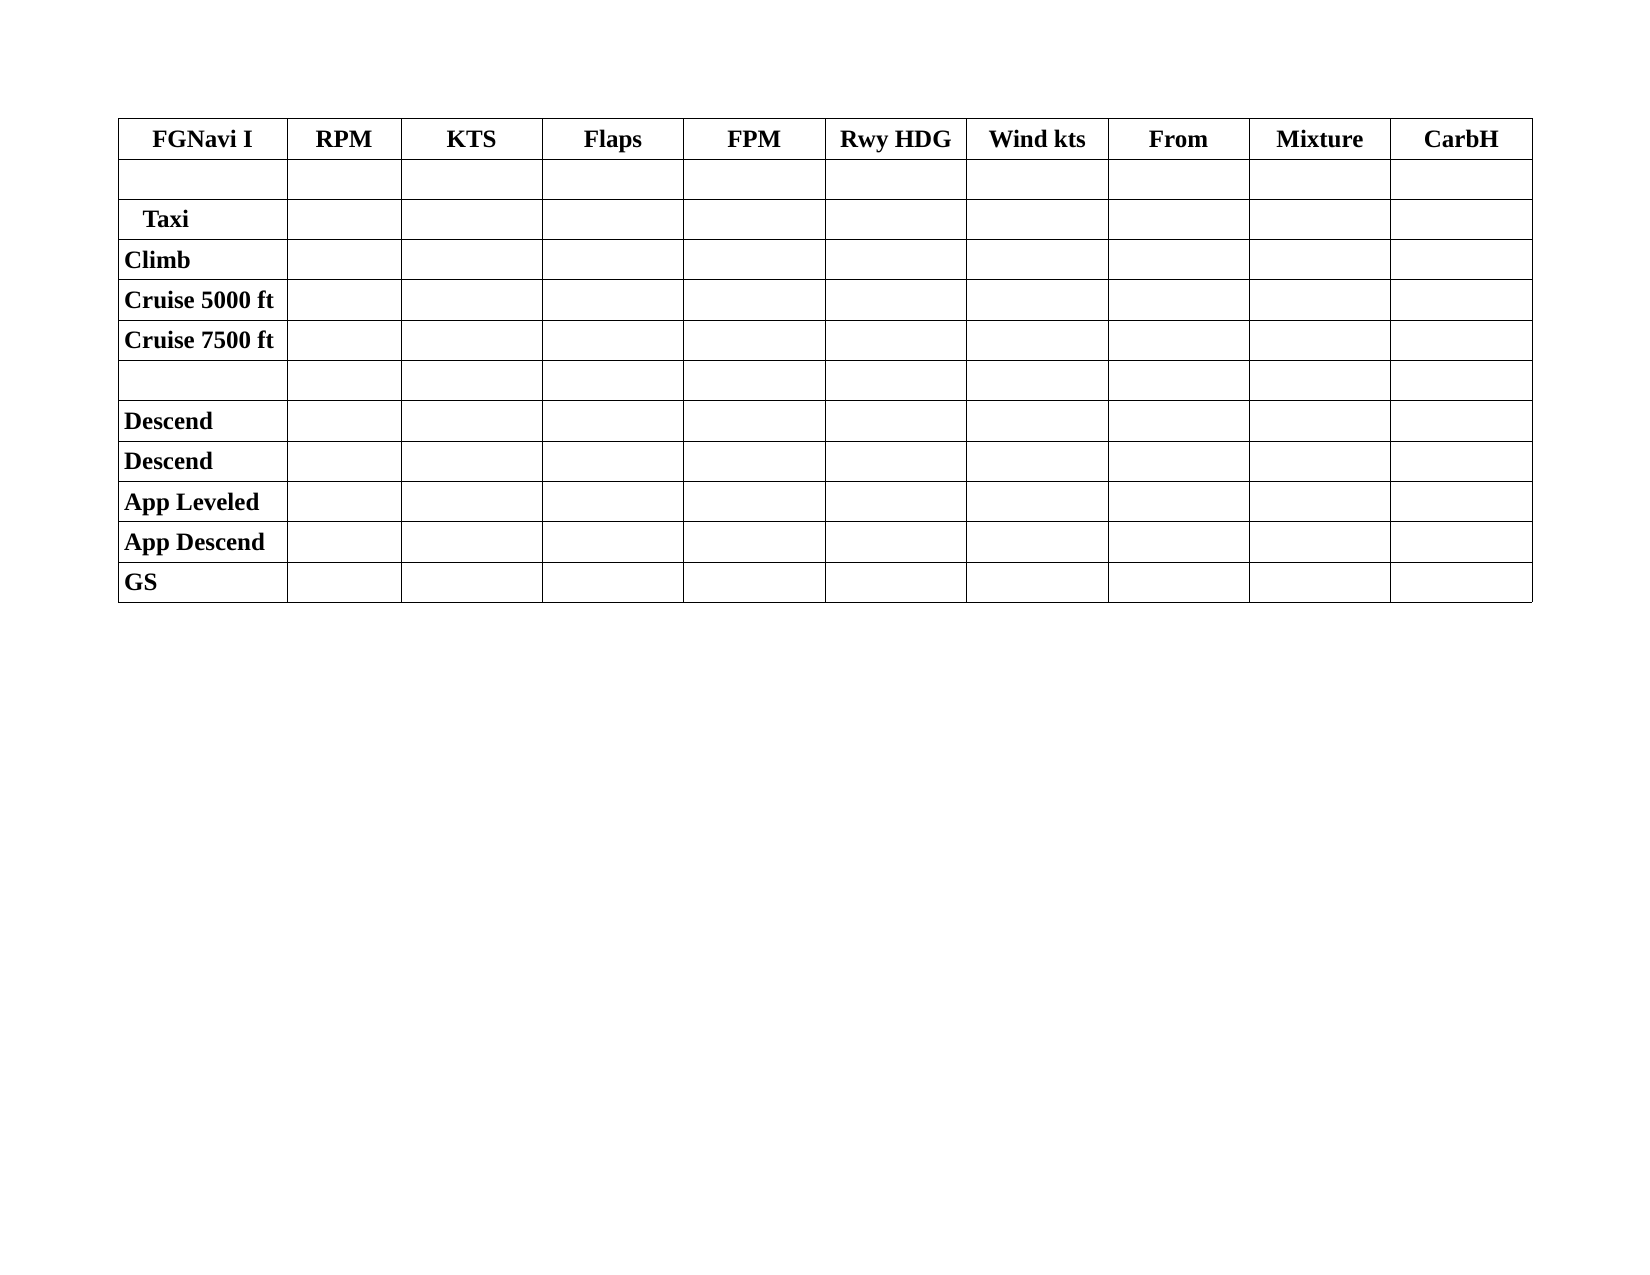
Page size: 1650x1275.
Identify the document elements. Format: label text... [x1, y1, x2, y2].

table_cell [543, 240, 683, 279]
table_cell [402, 240, 542, 279]
table_cell [1250, 522, 1390, 562]
table_cell [543, 522, 683, 562]
table_cell [1391, 442, 1532, 481]
table_cell App Descend [119, 522, 287, 562]
table_header Mixture [1250, 119, 1390, 158]
table_cell Cruise 5000 ft [119, 280, 287, 320]
table_cell [543, 482, 683, 521]
table_cell Descend [119, 442, 287, 481]
table_header RPM [288, 119, 401, 158]
table_cell [288, 280, 401, 320]
table_cell [288, 200, 401, 239]
table_cell [1391, 200, 1532, 239]
table_cell [1250, 361, 1390, 400]
table_cell [1109, 240, 1249, 279]
table_cell Descend [119, 401, 287, 441]
table_cell [967, 563, 1108, 602]
table_cell Taxi [119, 200, 287, 239]
table_cell [402, 361, 542, 400]
table_cell [1109, 401, 1249, 441]
table_cell [1391, 160, 1532, 199]
table_cell [826, 563, 966, 602]
table_cell [543, 442, 683, 481]
table_cell [967, 401, 1108, 441]
table_cell [967, 361, 1108, 400]
table_header Wind kts [967, 119, 1108, 158]
table_cell [967, 522, 1108, 562]
table_cell [288, 361, 401, 400]
table_cell [826, 200, 966, 239]
table_cell [1391, 280, 1532, 320]
table_header From [1109, 119, 1249, 158]
table_cell [684, 200, 825, 239]
table_cell [402, 442, 542, 481]
table_cell [1250, 240, 1390, 279]
table_header CarbH [1391, 119, 1532, 158]
table_cell [684, 160, 825, 199]
table_cell [1391, 240, 1532, 279]
table_header Rwy HDG [826, 119, 966, 158]
table_cell [826, 321, 966, 360]
table_cell [826, 522, 966, 562]
table_cell [1109, 522, 1249, 562]
table_cell [967, 482, 1108, 521]
table_header FPM [684, 119, 825, 158]
table_cell [826, 361, 966, 400]
table_cell [1391, 563, 1532, 602]
table_cell [684, 401, 825, 441]
table_cell [684, 280, 825, 320]
table_cell [684, 563, 825, 602]
table_cell [826, 482, 966, 521]
table_cell [402, 482, 542, 521]
table_cell [288, 160, 401, 199]
table_cell [1250, 200, 1390, 239]
table_cell [967, 280, 1108, 320]
table_cell [1250, 280, 1390, 320]
table_cell [826, 401, 966, 441]
table_cell [1250, 160, 1390, 199]
table_cell [1109, 321, 1249, 360]
table_cell [967, 240, 1108, 279]
table_cell [543, 160, 683, 199]
table_cell [543, 200, 683, 239]
table_cell Climb [119, 240, 287, 279]
table_cell [1250, 563, 1390, 602]
table_header Flaps [543, 119, 683, 158]
table_cell [402, 563, 542, 602]
table_cell App Leveled [119, 482, 287, 521]
table_cell [543, 401, 683, 441]
table_header FGNavi I [119, 119, 287, 158]
table_cell [684, 321, 825, 360]
table_cell [1391, 522, 1532, 562]
table_cell [288, 401, 401, 441]
table_cell [402, 401, 542, 441]
table_cell [119, 160, 287, 199]
table_cell [684, 442, 825, 481]
table_cell [1109, 160, 1249, 199]
table_cell [967, 160, 1108, 199]
table_cell [826, 160, 966, 199]
table_cell [826, 240, 966, 279]
table_cell [402, 200, 542, 239]
table_cell [1391, 321, 1532, 360]
table_cell [402, 160, 542, 199]
table_cell [288, 522, 401, 562]
table_cell [684, 522, 825, 562]
table_cell [543, 563, 683, 602]
table_cell [402, 321, 542, 360]
table_cell [684, 240, 825, 279]
table_cell [543, 361, 683, 400]
table_cell [1250, 321, 1390, 360]
table_cell Cruise 7500 ft [119, 321, 287, 360]
table_cell [1391, 401, 1532, 441]
table_cell [288, 240, 401, 279]
table_cell [1250, 401, 1390, 441]
table_cell [288, 563, 401, 602]
table_cell [967, 442, 1108, 481]
table_cell [1391, 482, 1532, 521]
table_cell [1250, 442, 1390, 481]
table_cell [1109, 442, 1249, 481]
table_cell [1109, 280, 1249, 320]
table_cell [1109, 200, 1249, 239]
table_cell [967, 200, 1108, 239]
table_cell [1109, 482, 1249, 521]
table_cell [288, 482, 401, 521]
table_cell GS [119, 563, 287, 602]
table_cell [543, 280, 683, 320]
table_cell [1250, 482, 1390, 521]
table_cell [288, 442, 401, 481]
table_cell [1109, 563, 1249, 602]
table_cell [543, 321, 683, 360]
table_cell [402, 280, 542, 320]
table_cell [967, 321, 1108, 360]
table_cell [684, 482, 825, 521]
table_cell [119, 361, 287, 400]
table_cell [1391, 361, 1532, 400]
table_cell [288, 321, 401, 360]
table_cell [826, 442, 966, 481]
table_cell [1109, 361, 1249, 400]
table_cell [402, 522, 542, 562]
table_header KTS [402, 119, 542, 158]
table_cell [684, 361, 825, 400]
table_cell [826, 280, 966, 320]
